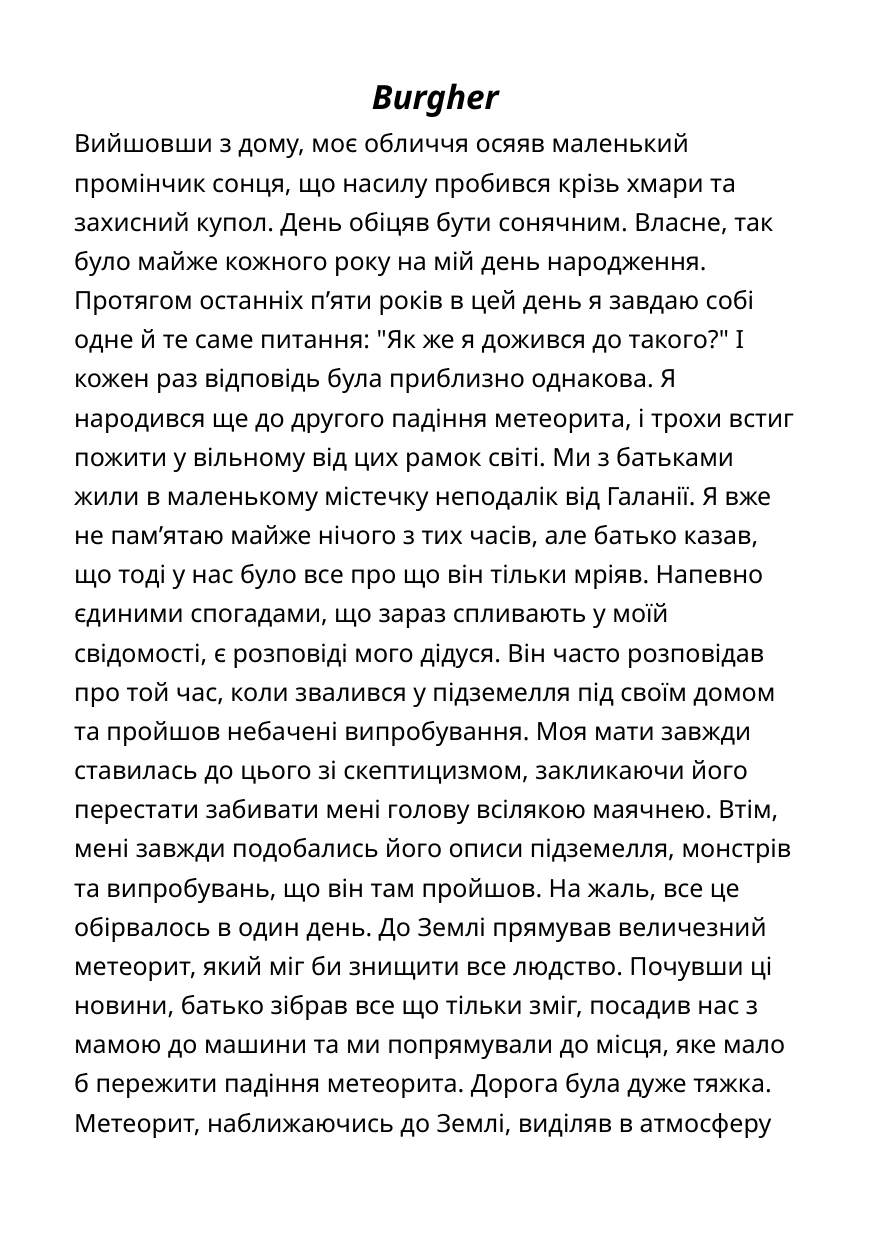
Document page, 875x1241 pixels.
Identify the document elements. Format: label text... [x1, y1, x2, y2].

text Вийшовши з дому, моє обличчя осяяв маленький промінчик сонця, що насилу пробився крізь хмари та захисний купол. День обіцяв бути сонячним. Власне, так було майже кожного року на мій день народження. Протягом останніх п’яти років в цей день я завдаю собі одне й те саме питання: "Як же я дожився до такого?" І кожен раз відповідь була приблизно однакова. Я народився ще до другого падіння метеорита, і трохи встиг пожити у вільному від цих рамок світі. Ми з батьками жили в маленькому містечку неподалік від Галанії. Я вже не пам’ятаю майже нічого з тих часів, але батько казав, що тоді у нас було все про що він тільки мріяв. Напевно єдиними спогадами, що зараз спливають у моїй свідомості, є розповіді мого дідуся. Він часто розповідав про той час, коли звалився у підземелля під своїм домом та пройшов небачені випробування. Моя мати завжди ставилась до цього зі скептицизмом, закликаючи його перестати забивати мені голову всілякою маячнею. Втім, мені завжди подобались його описи підземелля, монстрів та випробувань, що він там пройшов. На жаль, все це обірвалось в один день. До Землі прямував величезний метеорит, який міг би знищити все людство. Почувши ці новини, батько зібрав все що тільки зміг, посадив нас з мамою до машини та ми попрямували до місця, яке мало б пережити падіння метеорита. Дорога була дуже тяжка. Метеорит, наближаючись до Землі, виділяв в атмосферу [74, 126, 800, 1139]
text Burgher [74, 74, 800, 119]
